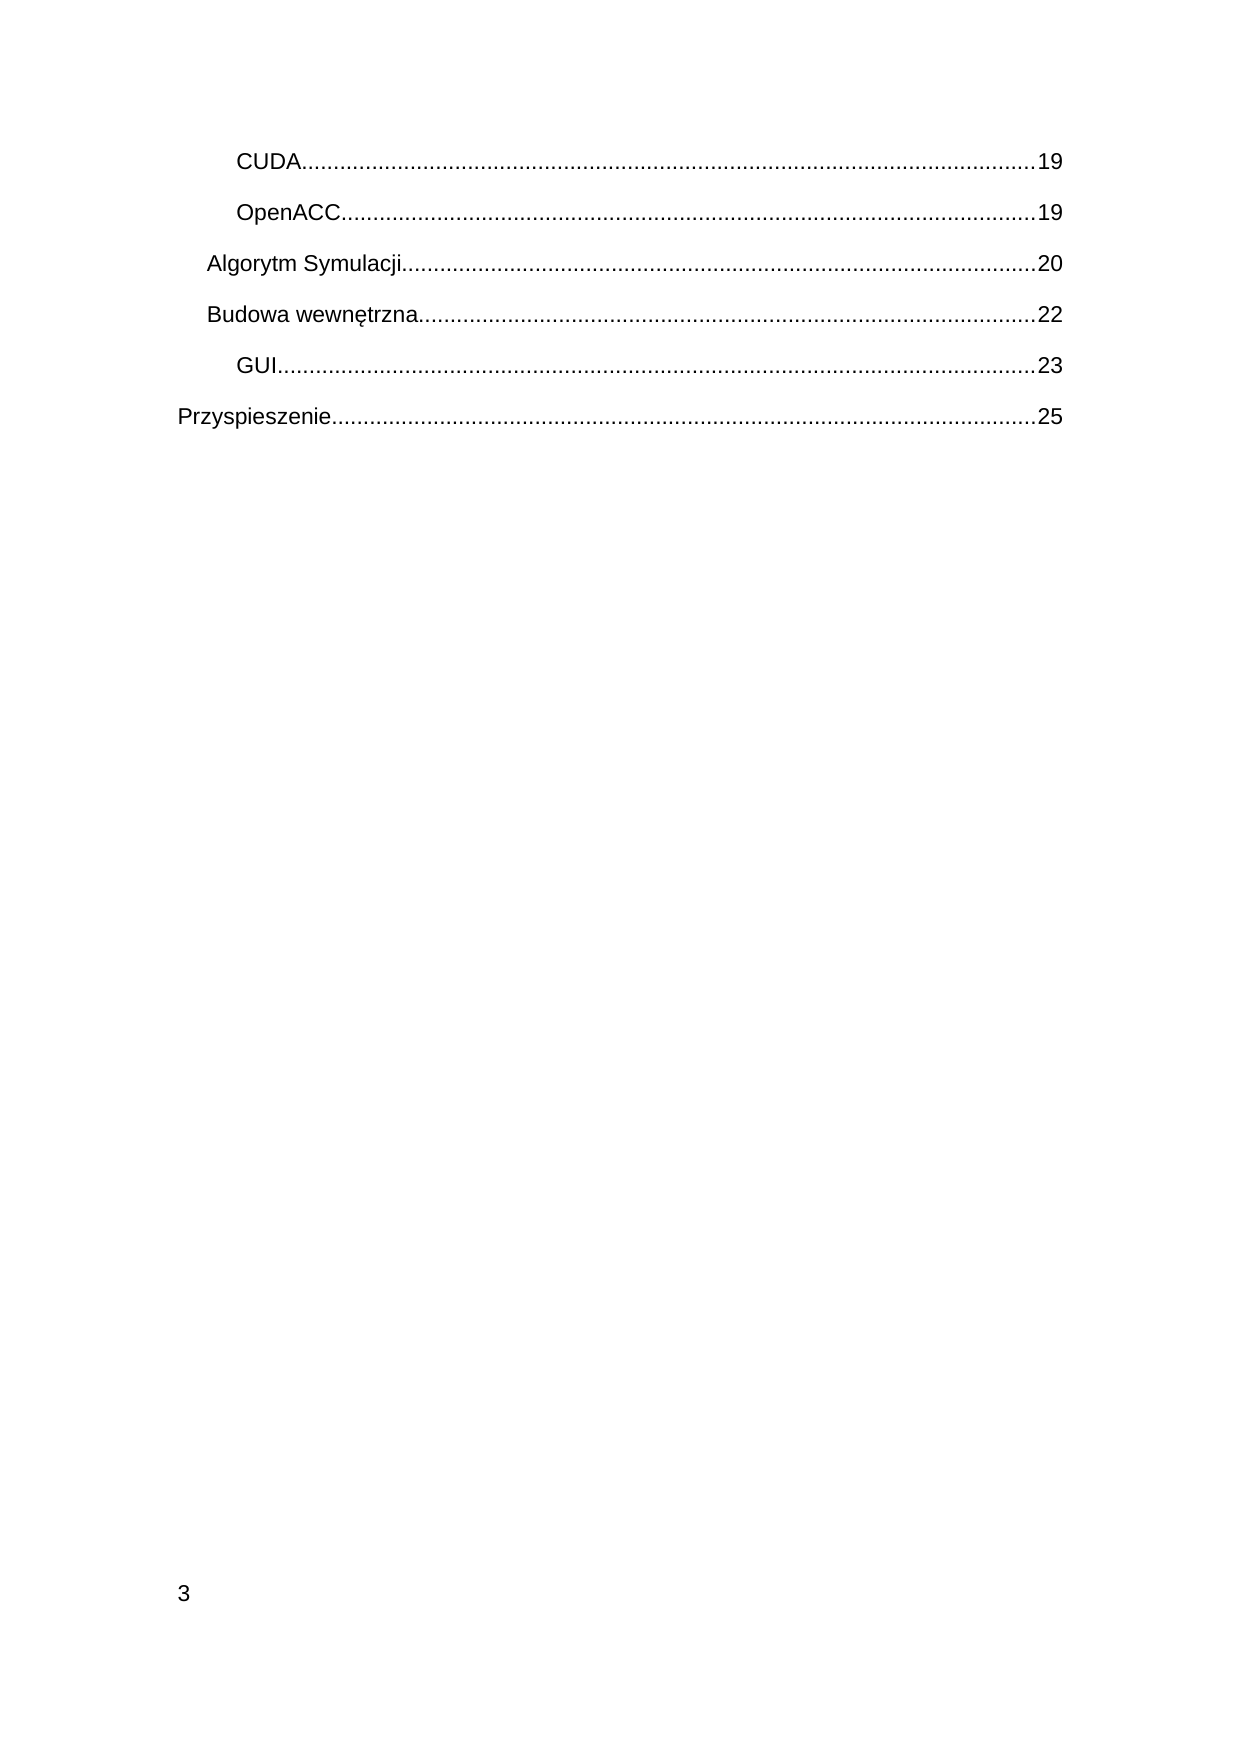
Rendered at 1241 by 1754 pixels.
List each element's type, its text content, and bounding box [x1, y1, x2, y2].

text Budowa wewnętrzna 22 [207, 301, 1063, 327]
text OpenACC 19 [236, 199, 1063, 225]
text Algorytm Symulacji 20 [207, 250, 1063, 276]
text Przyspieszenie 25 [177, 403, 1063, 429]
text CUDA 19 [236, 148, 1063, 174]
text GUI 23 [236, 352, 1063, 378]
